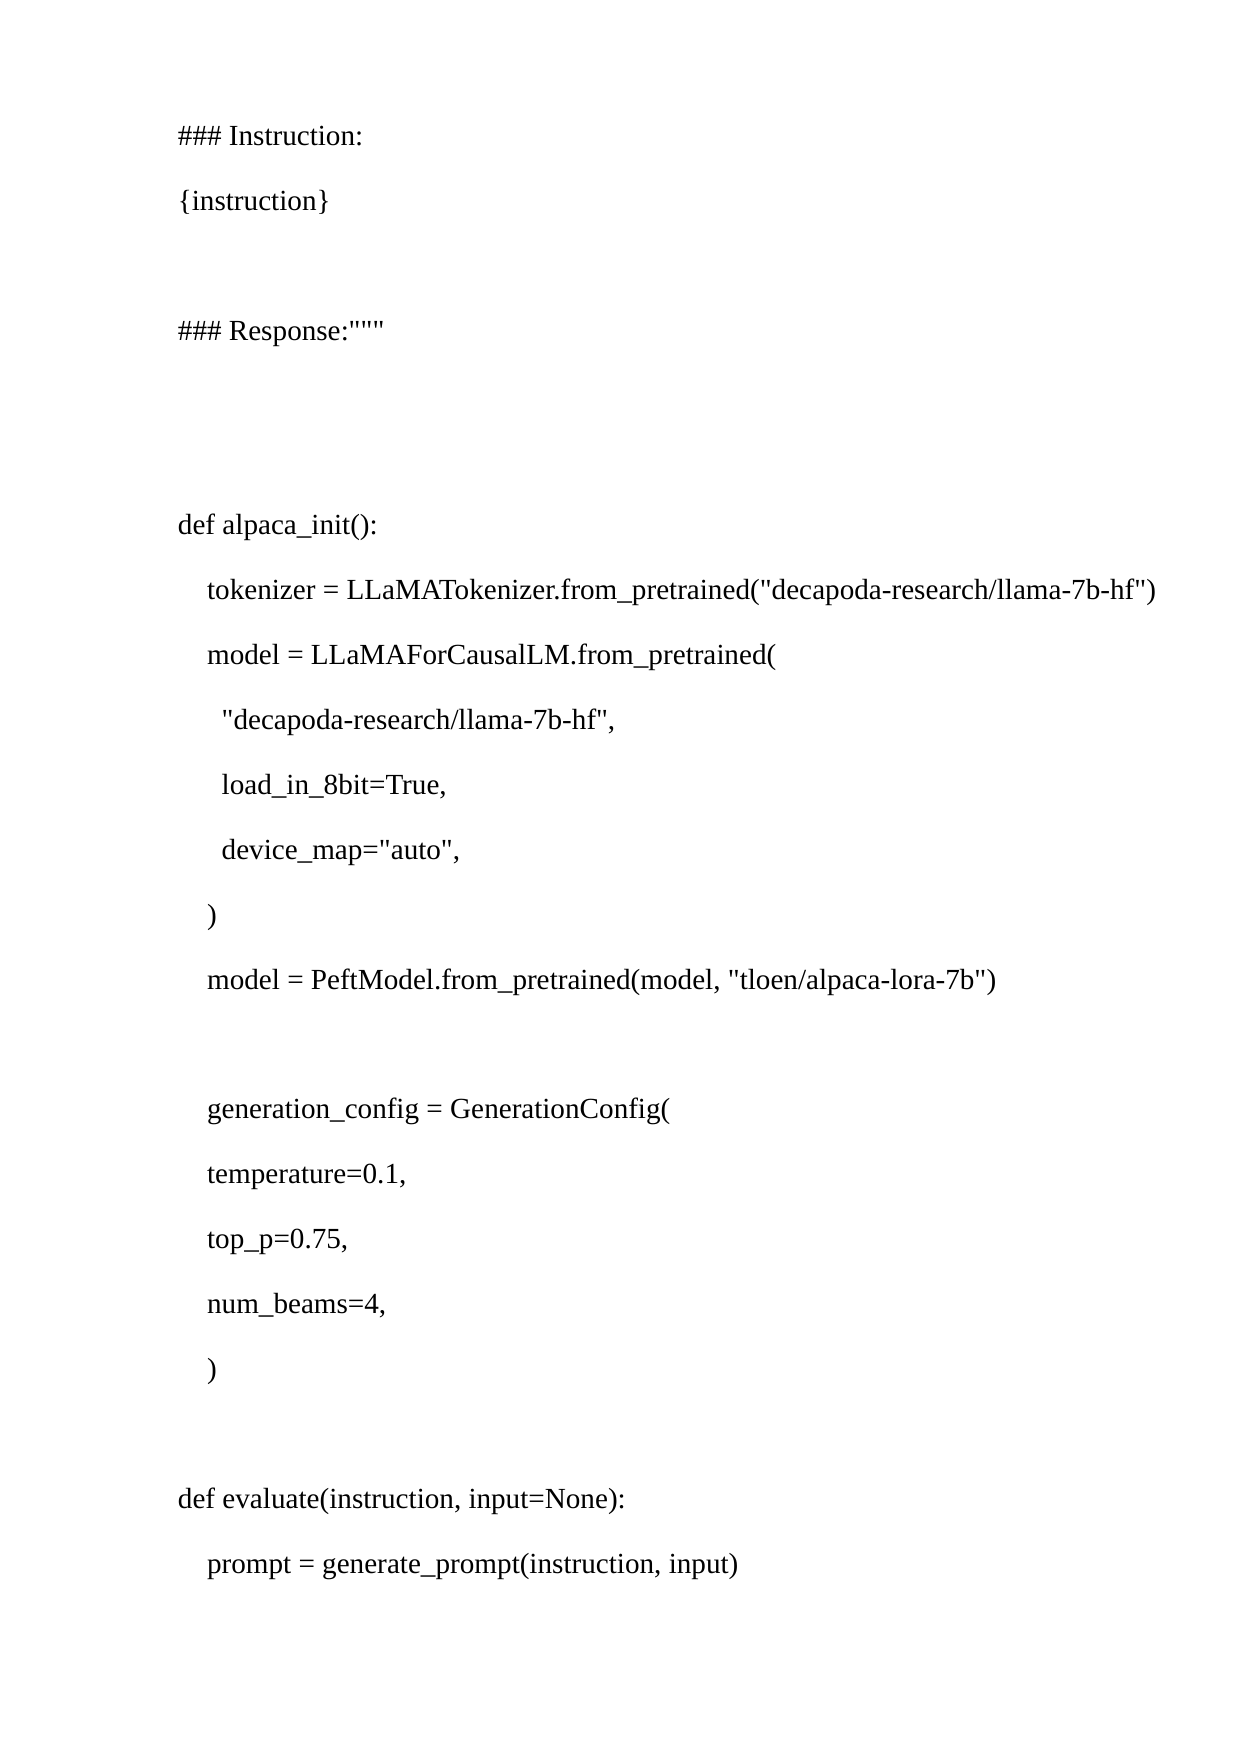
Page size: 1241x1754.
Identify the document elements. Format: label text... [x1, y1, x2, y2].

text device_map="auto", [178, 832, 1182, 866]
text num_beams=4, [178, 1286, 1182, 1320]
text ) [178, 1351, 1182, 1385]
text prompt = generate_prompt(instruction, input) [178, 1546, 1182, 1579]
text ### Instruction: [178, 118, 1182, 152]
text "decapoda-research/llama-7b-hf", [178, 702, 1182, 736]
text generation_config = GenerationConfig( [178, 1092, 1182, 1125]
text ### Response:""" [178, 313, 1182, 346]
text temperature=0.1, [178, 1156, 1182, 1190]
text model = PeftModel.from_pretrained(model, "tloen/alpaca-lora-7b") [178, 962, 1182, 995]
text top_p=0.75, [178, 1221, 1182, 1255]
text load_in_8bit=True, [178, 767, 1182, 801]
text {instruction} [178, 183, 1182, 217]
text def alpaca_init(): [178, 507, 1182, 541]
text model = LLaMAForCausalLM.from_pretrained( [178, 637, 1182, 671]
text def evaluate(instruction, input=None): [178, 1481, 1182, 1514]
text ) [178, 897, 1182, 930]
text tokenizer = LLaMATokenizer.from_pretrained("decapoda-research/llama-7b-hf") [178, 572, 1182, 606]
